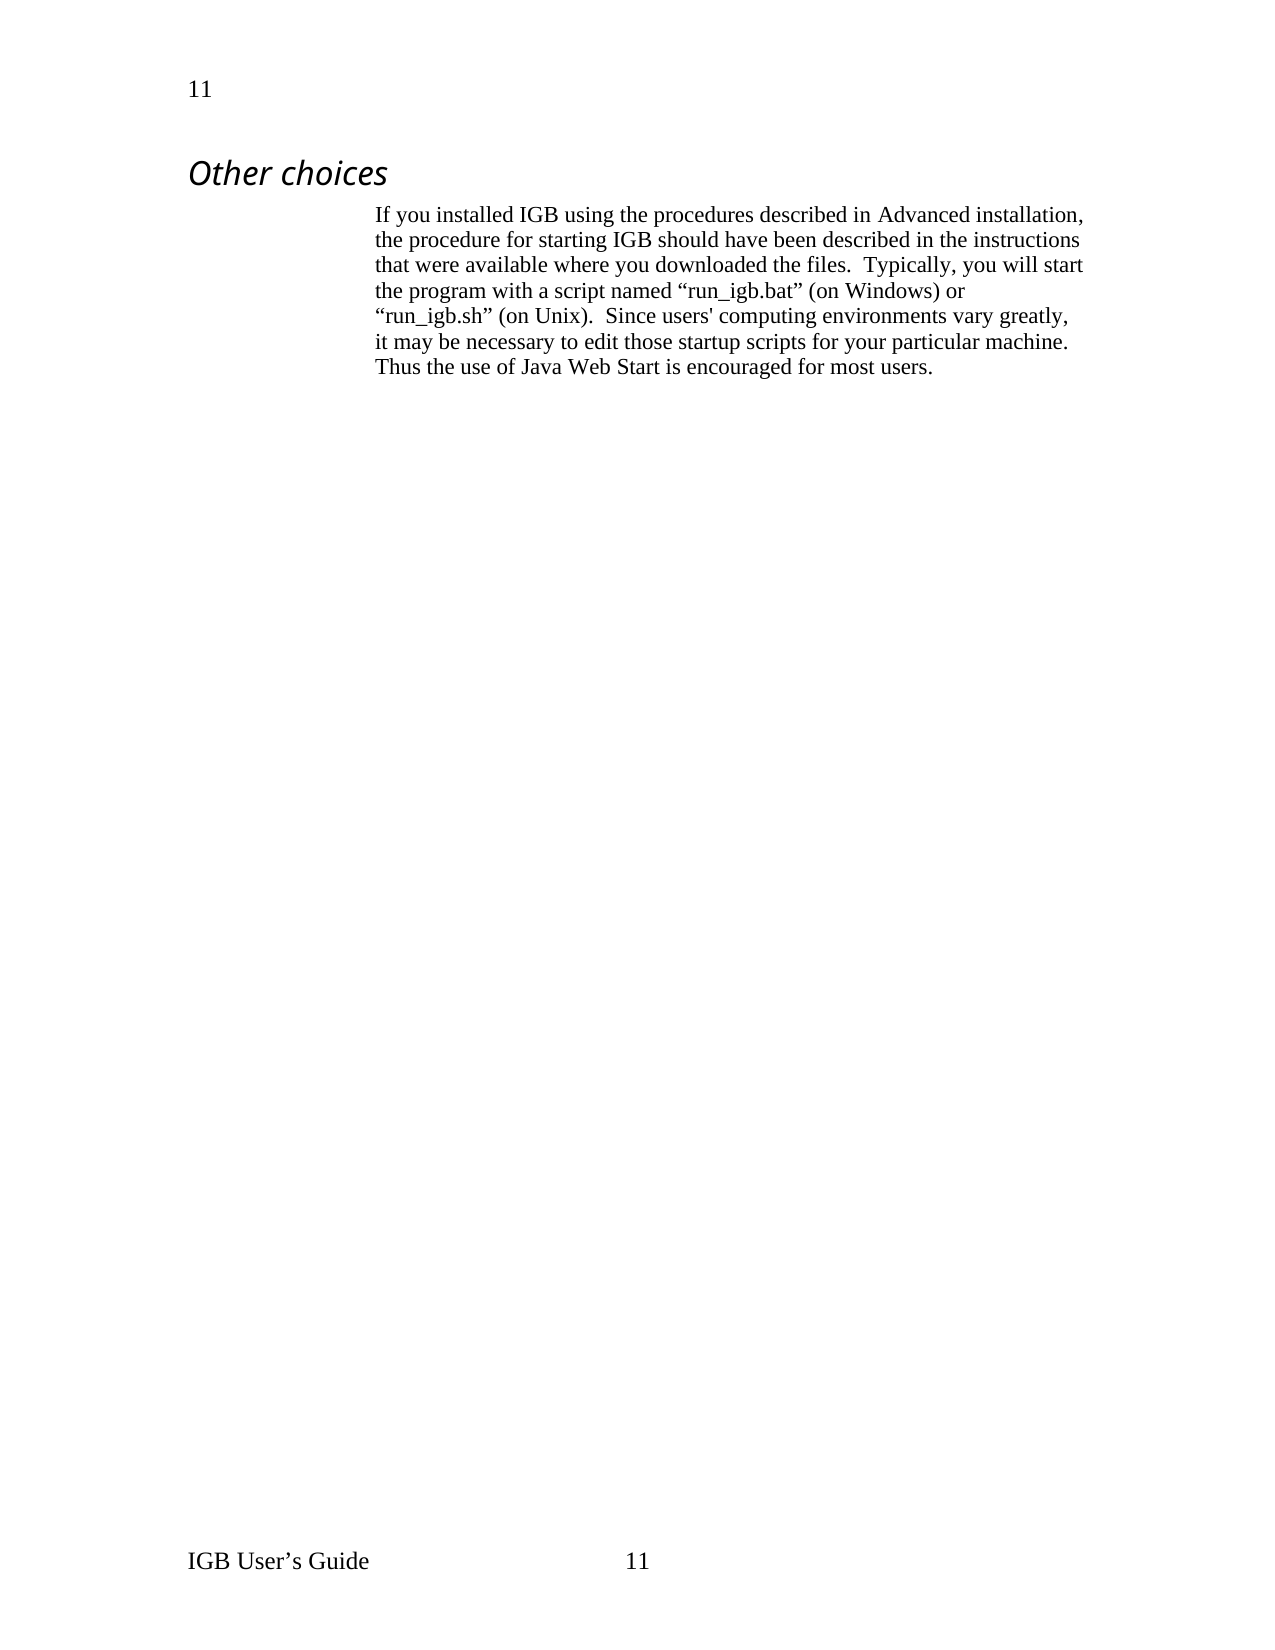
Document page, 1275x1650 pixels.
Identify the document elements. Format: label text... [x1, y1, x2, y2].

text If you installed IGB using the procedures described in Advanced installation, the procedure for starting IGB should have been described in the instructions that were available where you downloaded the files. Typically, you will start the program with a script named “run_igb.bat” (on Windows) or “run_igb.sh” (on Unix). Since users' computing environments vary greatly, it may be necessary to edit those startup scripts for your particular machine. Thus the use of Java Web Start is encouraged for most users. [375, 202, 1087, 379]
subtitle Other choices [187, 150, 1087, 195]
